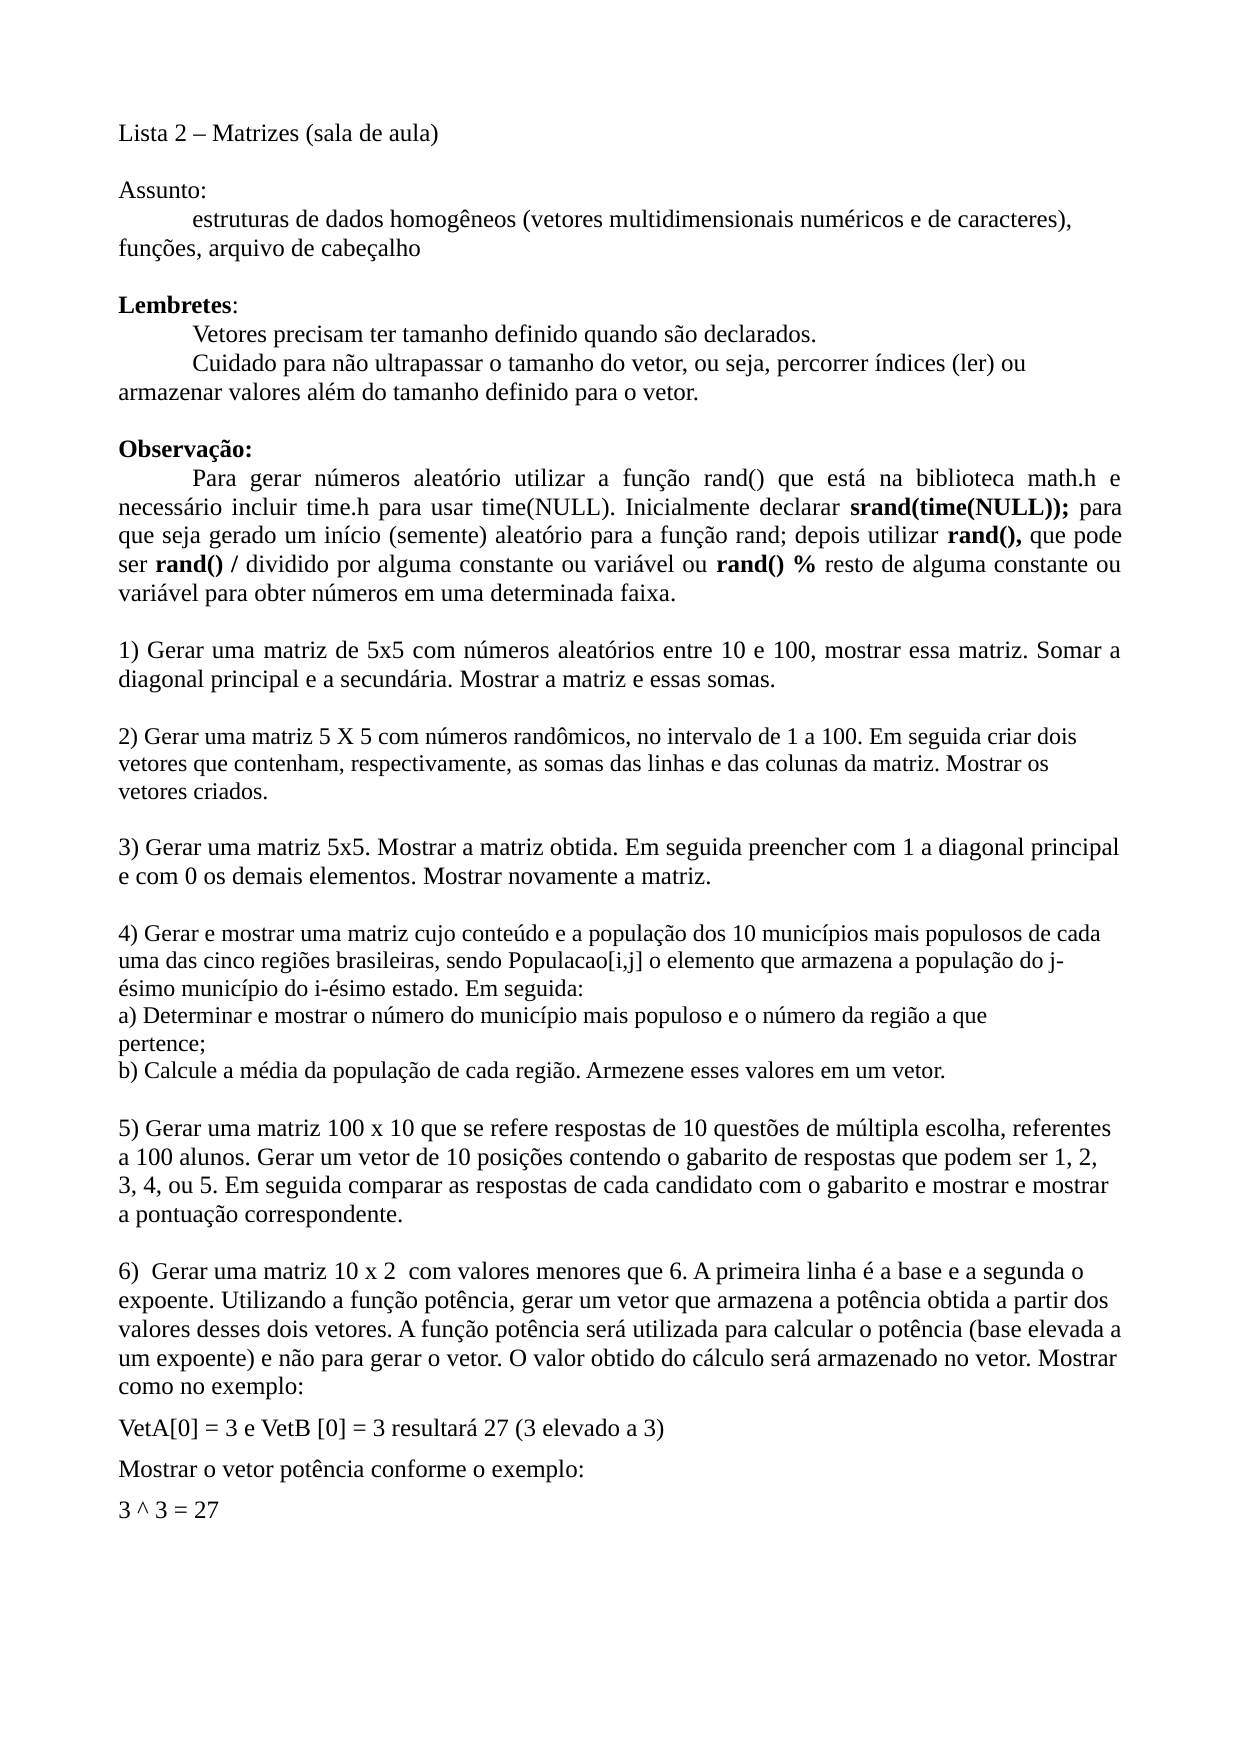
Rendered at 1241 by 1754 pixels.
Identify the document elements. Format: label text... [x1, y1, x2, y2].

text VetA[0] = 3 e VetB [0] = 3 resultará 27 (3 elevado a 3) [118, 1413, 1122, 1441]
text 5) Gerar uma matriz 100 x 10 que se refere respostas de 10 questões de múltipla escolha, referentes a 100 alunos. Gerar um vetor de 10 posições contendo o gabarito de respostas que podem ser 1, 2, 3, 4, ou 5. Em seguida comparar as respostas de cada candidato com o gabarito e mostrar e mostrar a pontuação correspondente. [118, 1113, 1122, 1228]
text 4) Gerar e mostrar uma matriz cujo conteúdo e a população dos 10 municípios mais populosos de cada uma das cinco regiões brasileiras, sendo Populacao[i,j] o elemento que armazena a população do j-ésimo município do i-ésimo estado. Em seguida: [118, 918, 1122, 1001]
text Lembretes: [118, 291, 1122, 319]
text Lista 2 – Matrizes (sala de aula) [118, 118, 1122, 147]
text a) Determinar e mostrar o número do município mais populoso e o número da região a que [118, 1001, 1122, 1029]
text Observação: [118, 434, 1122, 463]
text 1) Gerar uma matriz de 5x5 com números aleatórios entre 10 e 100, mostrar essa matriz. Somar a diagonal principal e a secundária. Mostrar a matriz e essas somas. [118, 636, 1122, 693]
text Assunto: [118, 176, 1122, 204]
text 2) Gerar uma matriz 5 X 5 com números randômicos, no intervalo de 1 a 100. Em seguida criar dois vetores que contenham, respectivamente, as somas das linhas e das colunas da matriz. Mostrar os vetores criados. [118, 722, 1122, 805]
text Para gerar números aleatório utilizar a função rand() que está na biblioteca math.h e necessário incluir time.h para usar time(NULL). Inicialmente declarar srand(time(NULL)); para que seja gerado um início (semente) aleatório para a função rand; depois utilizar rand(), que pode ser rand() / dividido por alguma constante ou variável ou rand() % resto de alguma constante ou variável para obter números em uma determinada faixa. [118, 463, 1122, 607]
text Vetores precisam ter tamanho definido quando são declarados. [118, 319, 1122, 348]
text 3 ^ 3 = 27 [118, 1495, 1122, 1524]
text 3) Gerar uma matriz 5x5. Mostrar a matriz obtida. Em seguida preencher com 1 a diagonal principal e com 0 os demais elementos. Mostrar novamente a matriz. [118, 832, 1122, 890]
text estruturas de dados homogêneos (vetores multidimensionais numéricos e de caracteres), funções, arquivo de cabeçalho [118, 204, 1122, 262]
text pertence; [118, 1029, 1122, 1057]
text 6) Gerar uma matriz 10 x 2 com valores menores que 6. A primeira linha é a base e a segunda o expoente. Utilizando a função potência, gerar um vetor que armazena a potência obtida a partir dos valores desses dois vetores. A função potência será utilizada para calcular o potência (base elevada a um expoente) e não para gerar o vetor. O valor obtido do cálculo será armazenado no vetor. Mostrar como no exemplo: [118, 1256, 1122, 1400]
text Cuidado para não ultrapassar o tamanho do vetor, ou seja, percorrer índices (ler) ou armazenar valores além do tamanho definido para o vetor. [118, 348, 1122, 406]
text b) Calcule a média da população de cada região. Armezene esses valores em um vetor. [118, 1057, 1122, 1084]
text Mostrar o vetor potência conforme o exemplo: [118, 1454, 1122, 1483]
